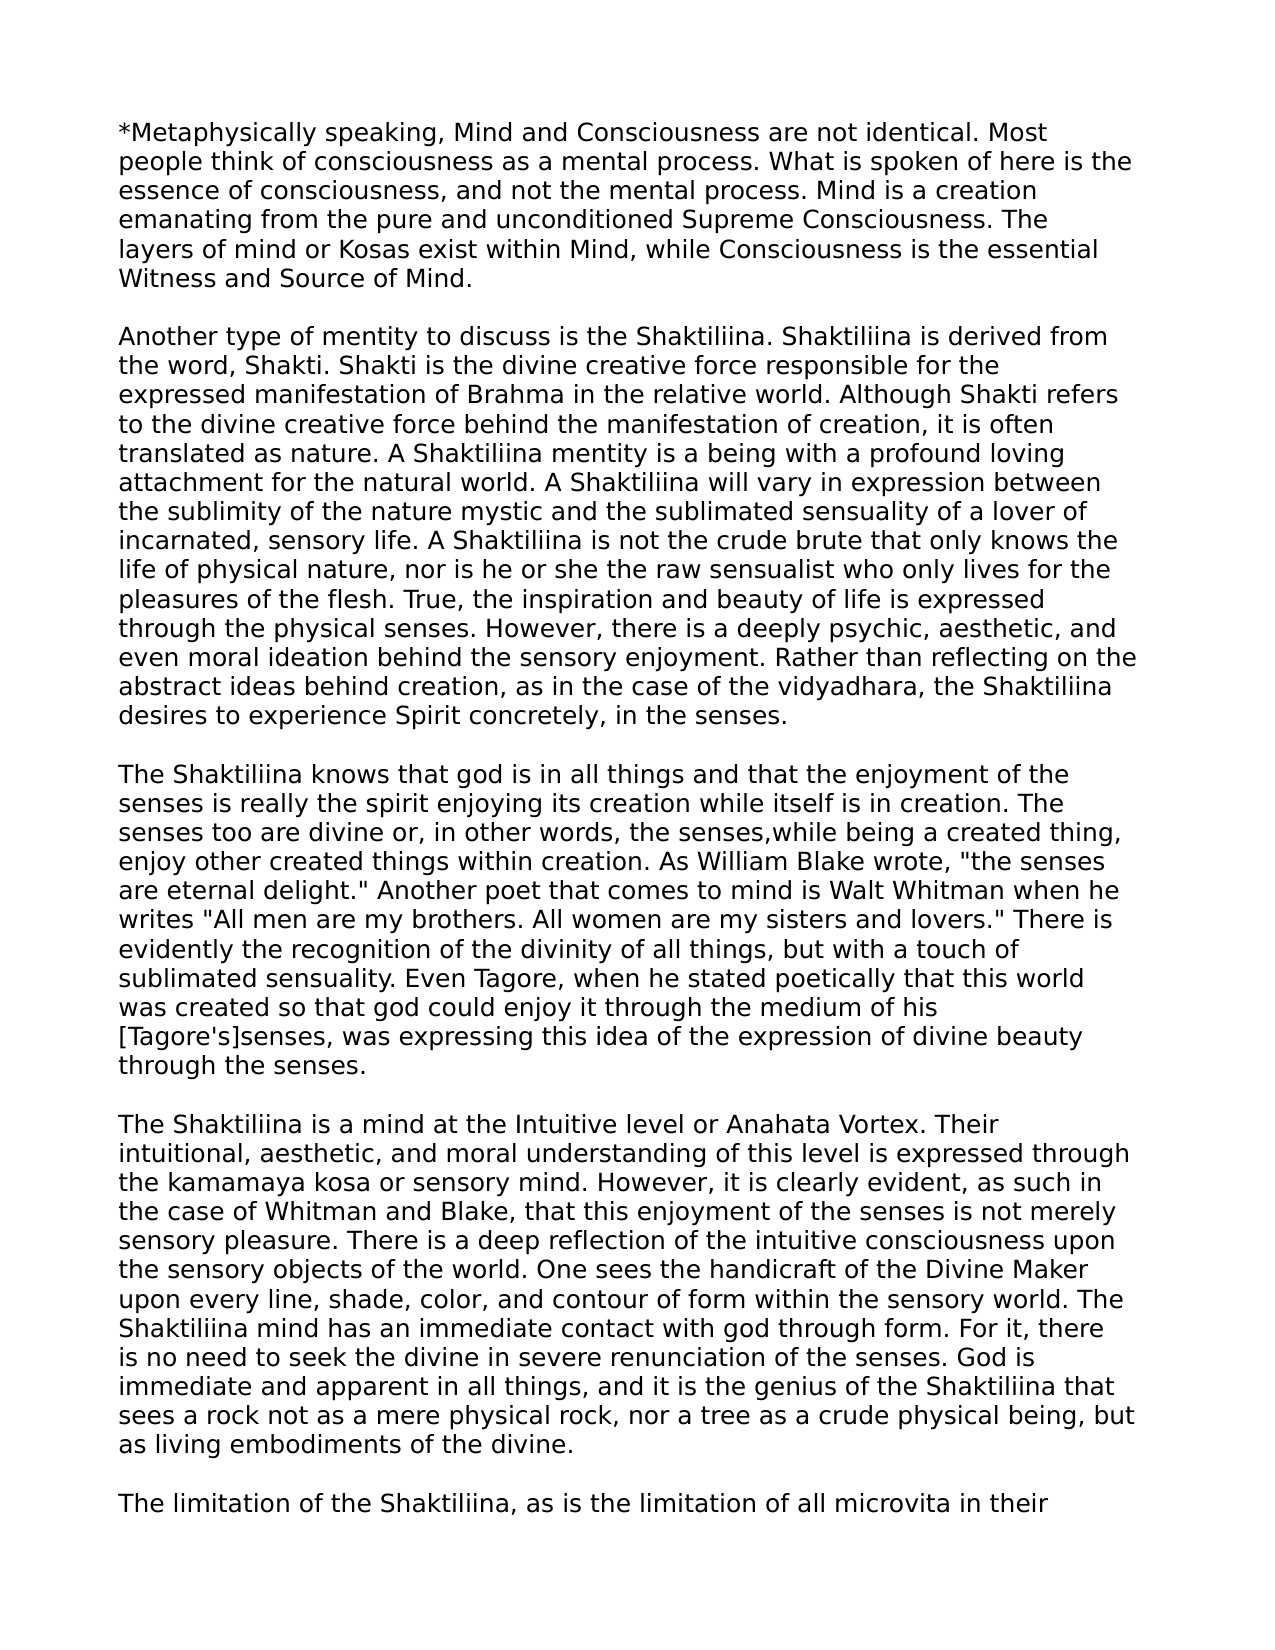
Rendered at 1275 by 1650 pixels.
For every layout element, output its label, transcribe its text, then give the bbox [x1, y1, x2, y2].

text the sensory objects of the world. One sees the handicraft of the Divine Maker [118, 1256, 1157, 1285]
text immediate and apparent in all things, and it is the genius of the Shaktiliina that [118, 1372, 1157, 1401]
text essence of consciousness, and not the mental process. Mind is a creation [118, 176, 1157, 206]
text as living embodiments of the divine. [118, 1431, 1157, 1460]
text the kamamaya kosa or sensory mind. However, it is clearly evident, as such in [118, 1168, 1157, 1197]
text desires to experience Spirit concretely, in the senses. [118, 701, 1157, 731]
text Another type of mentity to discuss is the Shaktiliina. Shaktiliina is derived from [118, 322, 1157, 351]
text even moral ideation behind the sensory enjoyment. Rather than reflecting on the [118, 643, 1157, 672]
text layers of mind or Kosas exist within Mind, while Consciousness is the essential [118, 235, 1157, 264]
text through the physical senses. However, there is a deeply psychic, aesthetic, and [118, 614, 1157, 643]
text The limitation of the Shaktiliina, as is the limitation of all microvita in their [118, 1489, 1157, 1518]
text translated as nature. A Shaktiliina mentity is a being with a profound loving [118, 439, 1157, 468]
text writes "All men are my brothers. All women are my sisters and lovers." There is [118, 906, 1157, 935]
text to the divine creative force behind the manifestation of creation, it is often [118, 410, 1157, 439]
text abstract ideas behind creation, as in the case of the vidyadhara, the Shaktiliina [118, 672, 1157, 701]
text attachment for the natural world. A Shaktiliina will vary in expression between [118, 468, 1157, 497]
text Shaktiliina mind has an immediate contact with god through form. For it, there [118, 1314, 1157, 1343]
text expressed manifestation of Brahma in the relative world. Although Shakti refers [118, 381, 1157, 410]
text senses is really the spirit enjoying its creation while itself is in creation. The [118, 789, 1157, 818]
text senses too are divine or, in other words, the senses,while being a created thing, [118, 818, 1157, 847]
text The Shaktiliina is a mind at the Intuitive level or Anahata Vortex. Their [118, 1110, 1157, 1139]
text are eternal delight." Another poet that comes to mind is Walt Whitman when he [118, 876, 1157, 906]
text sensory pleasure. There is a deep reflection of the intuitive consciousness upon [118, 1226, 1157, 1256]
text *Metaphysically speaking, Mind and Consciousness are not identical. Most [118, 118, 1157, 147]
text upon every line, shade, color, and contour of form within the sensory world. The [118, 1285, 1157, 1314]
text incarnated, sensory life. A Shaktiliina is not the crude brute that only knows the [118, 526, 1157, 556]
text pleasures of the flesh. True, the inspiration and beauty of life is expressed [118, 585, 1157, 614]
text intuitional, aesthetic, and moral understanding of this level is expressed through [118, 1139, 1157, 1168]
text sublimated sensuality. Even Tagore, when he stated poetically that this world [118, 964, 1157, 993]
text the sublimity of the nature mystic and the sublimated sensuality of a lover of [118, 497, 1157, 526]
text was created so that god could enjoy it through the medium of his [Tagore's]senses, was expressing this idea of the expression of divine beauty through the senses. [118, 993, 1157, 1081]
text emanating from the pure and unconditioned Supreme Consciousness. The [118, 206, 1157, 235]
text life of physical nature, nor is he or she the raw sensualist who only lives for the [118, 556, 1157, 585]
text The Shaktiliina knows that god is in all things and that the enjoyment of the [118, 760, 1157, 789]
text evidently the recognition of the divinity of all things, but with a touch of [118, 935, 1157, 964]
text the case of Whitman and Blake, that this enjoyment of the senses is not merely [118, 1197, 1157, 1226]
text Witness and Source of Mind. [118, 264, 1157, 293]
text is no need to seek the divine in severe renunciation of the senses. God is [118, 1343, 1157, 1372]
text people think of consciousness as a mental process. What is spoken of here is the [118, 147, 1157, 176]
text sees a rock not as a mere physical rock, nor a tree as a crude physical being, but [118, 1401, 1157, 1431]
text the word, Shakti. Shakti is the divine creative force responsible for the [118, 351, 1157, 381]
text enjoy other created things within creation. As William Blake wrote, "the senses [118, 847, 1157, 876]
